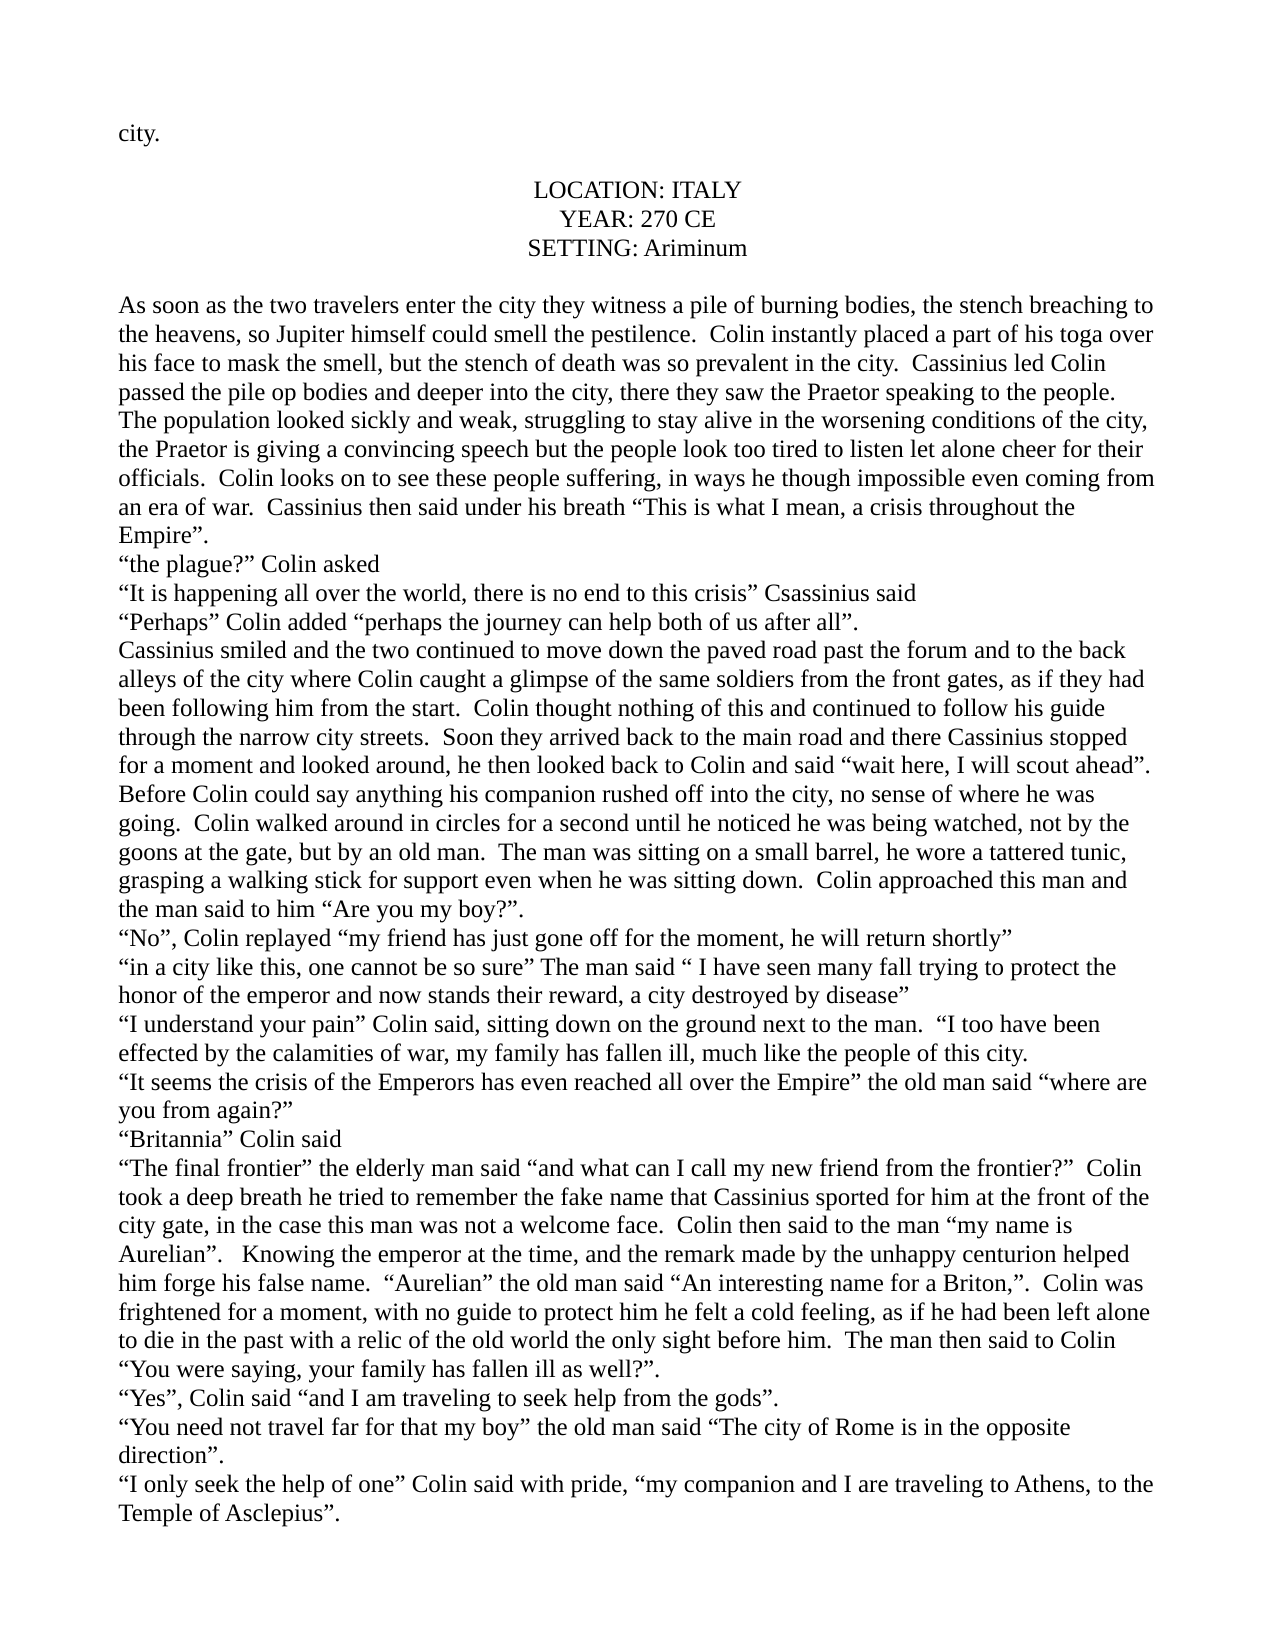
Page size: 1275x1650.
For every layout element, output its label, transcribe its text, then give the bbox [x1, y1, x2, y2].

text “You need not travel far for that my boy” the old man said “The city of Rome is in the opposite direction”. [118, 1412, 1157, 1469]
text Cassinius smiled and the two continued to move down the paved road past the forum and to the back alleys of the city where Colin caught a glimpse of the same soldiers from the front gates, as if they had been following him from the start. Colin thought nothing of this and continued to follow his guide through the narrow city streets. Soon they arrived back to the main road and there Cassinius stopped for a moment and looked around, he then looked back to Colin and said “wait here, I will scout ahead”. Before Colin could say anything his companion rushed off into the city, no sense of where he was going. Colin walked around in circles for a second until he noticed he was being watched, not by the goons at the gate, but by an old man. The man was sitting on a small barrel, he wore a tattered tunic, grasping a walking stick for support even when he was sitting down. Colin approached this man and the man said to him “Are you my boy?”. [118, 636, 1157, 923]
text “No”, Colin replayed “my friend has just gone off for the moment, he will return shortly” [118, 923, 1157, 952]
text SETTING: Ariminum [118, 233, 1157, 262]
text “It is happening all over the world, there is no end to this crisis” Csassinius said [118, 578, 1157, 607]
text “in a city like this, one cannot be so sure” The man said “ I have seen many fall trying to protect the honor of the emperor and now stands their reward, a city destroyed by disease” [118, 952, 1157, 1009]
text “It seems the crisis of the Emperors has even reached all over the Empire” the old man said “where are you from again?” [118, 1067, 1157, 1124]
text “Britannia” Colin said [118, 1124, 1157, 1153]
text “I only seek the help of one” Colin said with pride, “my companion and I are traveling to Athens, to the Temple of Asclepius”. [118, 1469, 1157, 1527]
text YEAR: 270 CE [118, 204, 1157, 233]
text city. [118, 118, 1157, 147]
text As soon as the two travelers enter the city they witness a pile of burning bodies, the stench breaching to the heavens, so Jupiter himself could smell the pestilence. Colin instantly placed a part of his toga over his face to mask the smell, but the stench of death was so prevalent in the city. Cassinius led Colin passed the pile op bodies and deeper into the city, there they saw the Praetor speaking to the people. The population looked sickly and weak, struggling to stay alive in the worsening conditions of the city, the Praetor is giving a convincing speech but the people look too tired to listen let alone cheer for their officials. Colin looks on to see these people suffering, in ways he though impossible even coming from an era of war. Cassinius then said under his breath “This is what I mean, a crisis throughout the Empire”. [118, 291, 1157, 549]
text “The final frontier” the elderly man said “and what can I call my new friend from the frontier?” Colin took a deep breath he tried to remember the fake name that Cassinius sported for him at the front of the city gate, in the case this man was not a welcome face. Colin then said to the man “my name is Aurelian”. Knowing the emperor at the time, and the remark made by the unhappy centurion helped him forge his false name. “Aurelian” the old man said “An interesting name for a Briton,”. Colin was frightened for a moment, with no guide to protect him he felt a cold feeling, as if he had been left alone to die in the past with a relic of the old world the only sight before him. The man then said to Colin “You were saying, your family has fallen ill as well?”. [118, 1153, 1157, 1383]
text “Yes”, Colin said “and I am traveling to seek help from the gods”. [118, 1383, 1157, 1412]
text “the plague?” Colin asked [118, 549, 1157, 578]
text “Perhaps” Colin added “perhaps the journey can help both of us after all”. [118, 607, 1157, 636]
text “I understand your pain” Colin said, sitting down on the ground next to the man. “I too have been effected by the calamities of war, my family has fallen ill, much like the people of this city. [118, 1009, 1157, 1067]
text LOCATION: ITALY [118, 176, 1157, 204]
